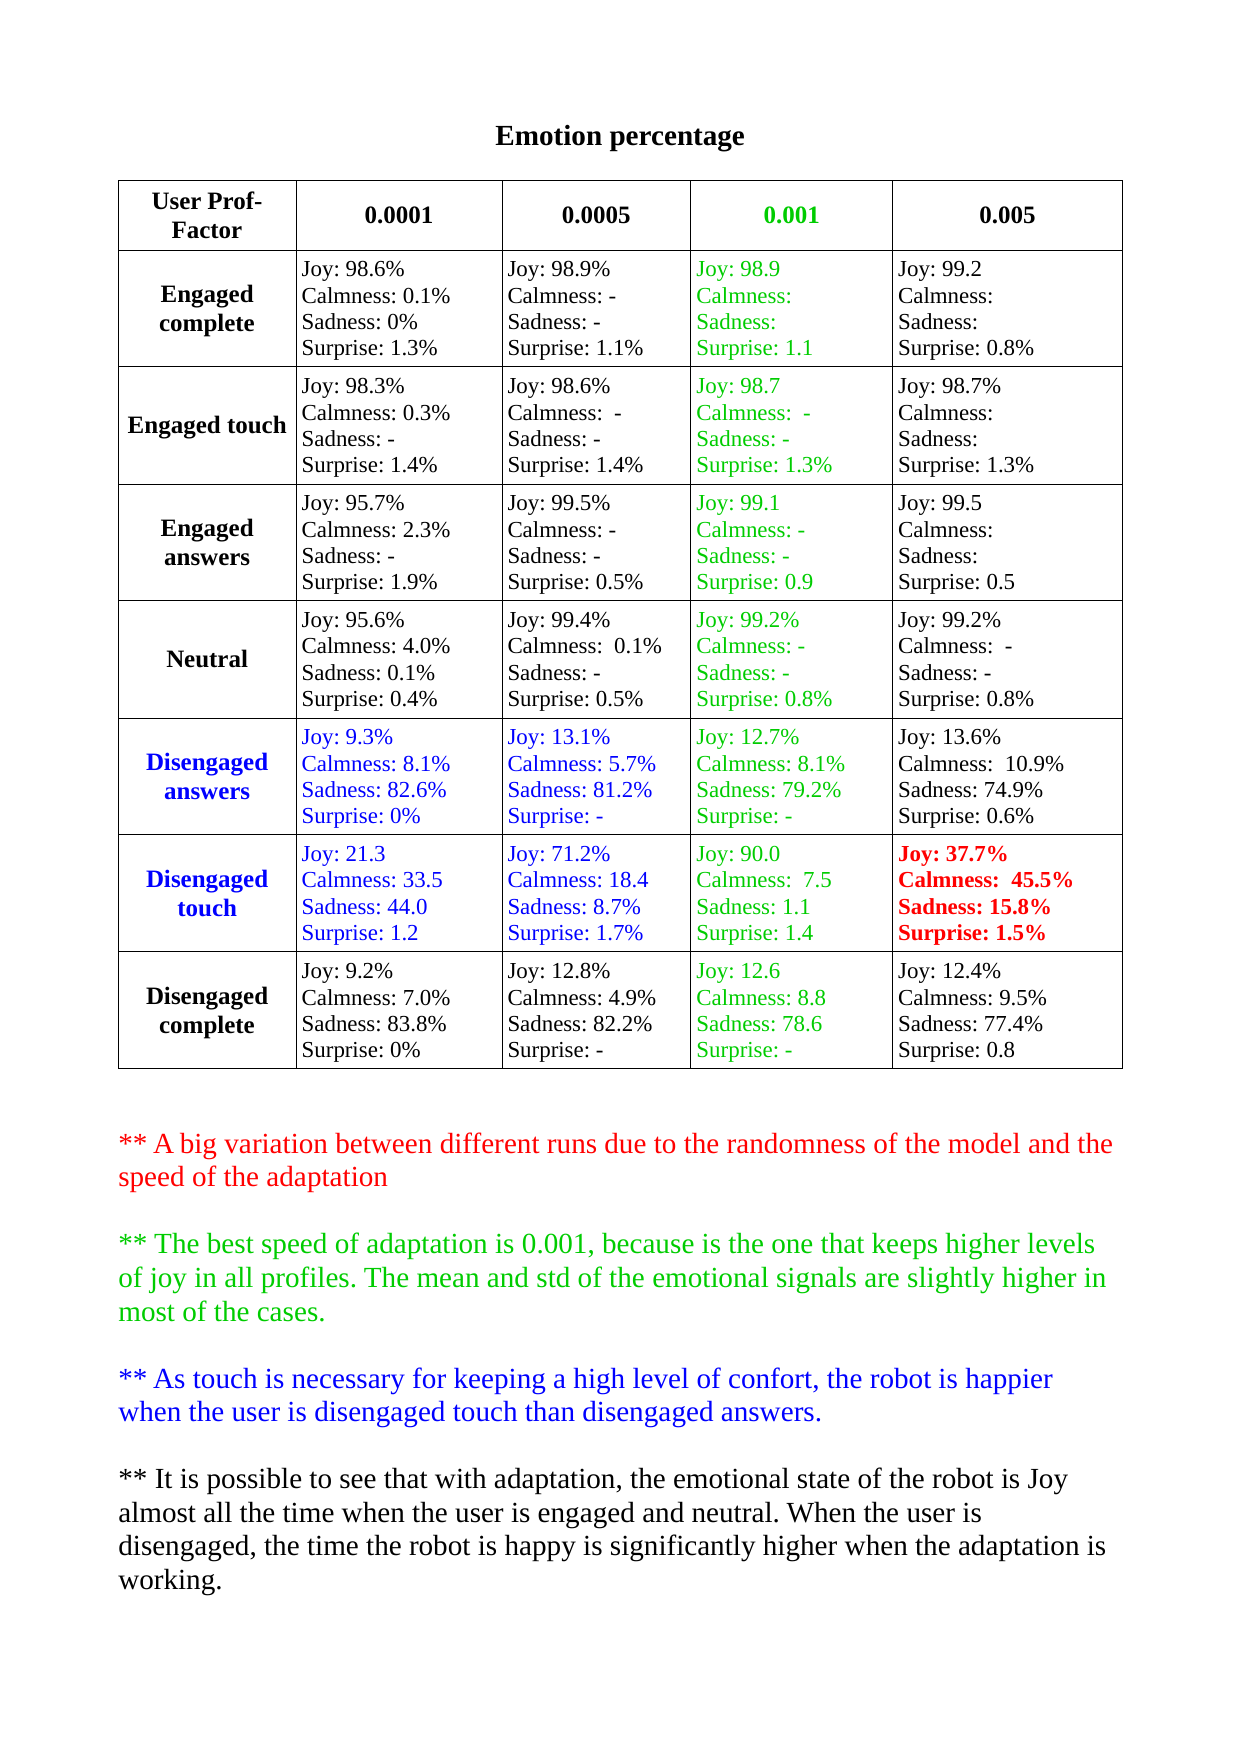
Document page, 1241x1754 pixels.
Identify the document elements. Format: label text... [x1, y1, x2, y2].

table_cell Joy: 12.6 Calmness: 8.8 Sadness: 78.6 Surprise: - [691, 952, 892, 1068]
table_cell Joy: 98.3% Calmness: 0.3% Sadness: - Surprise: 1.4% [297, 367, 502, 483]
table_cell Joy: 98.7% Calmness: Sadness: Surprise: 1.3% [893, 367, 1122, 483]
table_cell Joy: 99.4% Calmness: 0.1% Sadness: - Surprise: 0.5% [503, 601, 690, 717]
table_cell Engaged touch [119, 367, 296, 483]
table_cell Joy: 99.5% Calmness: - Sadness: - Surprise: 0.5% [503, 485, 690, 600]
table_cell Joy: 95.7% Calmness: 2.3% Sadness: - Surprise: 1.9% [297, 485, 502, 600]
table_cell Disengaged complete [119, 952, 296, 1068]
table_cell Joy: 90.0 Calmness: 7.5 Sadness: 1.1 Surprise: 1.4 [691, 835, 892, 951]
table_header 0.0001 [297, 181, 502, 249]
table_cell Joy: 98.6% Calmness: - Sadness: - Surprise: 1.4% [503, 367, 690, 483]
text ** The best speed of adaptation is 0.001, because is the one that keeps higher levels of joy in all profiles. The mean and std of the emotional signals are slightly higher in most of the cases. [118, 1227, 1122, 1327]
table_cell Joy: 37.7% Calmness: 45.5% Sadness: 15.8% Surprise: 1.5% [893, 835, 1122, 951]
table_cell Joy: 99.5 Calmness: Sadness: Surprise: 0.5 [893, 485, 1122, 600]
table_cell Joy: 99.2% Calmness: - Sadness: - Surprise: 0.8% [691, 601, 892, 717]
table_cell Joy: 98.9 Calmness: Sadness: Surprise: 1.1 [691, 251, 892, 366]
table_header User Prof-Factor [119, 181, 296, 249]
table_cell Joy: 12.4% Calmness: 9.5% Sadness: 77.4% Surprise: 0.8 [893, 952, 1122, 1068]
table_cell Joy: 12.8% Calmness: 4.9% Sadness: 82.2% Surprise: - [503, 952, 690, 1068]
table_header 0.001 [691, 181, 892, 249]
table_cell Engaged answers [119, 485, 296, 600]
table_cell Joy: 99.2% Calmness: - Sadness: - Surprise: 0.8% [893, 601, 1122, 717]
table_cell Joy: 13.6% Calmness: 10.9% Sadness: 74.9% Surprise: 0.6% [893, 719, 1122, 834]
table_cell Engaged complete [119, 251, 296, 366]
table_cell Joy: 98.6% Calmness: 0.1% Sadness: 0% Surprise: 1.3% [297, 251, 502, 366]
text ** It is possible to see that with adaptation, the emotional state of the robot is Joy almost all the time when the user is engaged and neutral. When the user is disengaged, the time the robot is happy is significantly higher when the adaptation is working. [118, 1461, 1122, 1596]
table_header 0.005 [893, 181, 1122, 249]
text ** As touch is necessary for keeping a high level of confort, the robot is happier when the user is disengaged touch than disengaged answers. [118, 1361, 1122, 1428]
table_header 0.0005 [503, 181, 690, 249]
table_cell Joy: 12.7% Calmness: 8.1% Sadness: 79.2% Surprise: - [691, 719, 892, 834]
text Emotion percentage [118, 118, 1122, 152]
table_cell Joy: 95.6% Calmness: 4.0% Sadness: 0.1% Surprise: 0.4% [297, 601, 502, 717]
text ** A big variation between different runs due to the randomness of the model and the speed of the adaptation [118, 1126, 1122, 1193]
table_cell Joy: 9.3% Calmness: 8.1% Sadness: 82.6% Surprise: 0% [297, 719, 502, 834]
table_cell Disengaged touch [119, 835, 296, 951]
table_cell Joy: 98.9% Calmness: - Sadness: - Surprise: 1.1% [503, 251, 690, 366]
table_cell Joy: 21.3 Calmness: 33.5 Sadness: 44.0 Surprise: 1.2 [297, 835, 502, 951]
table_cell Neutral [119, 601, 296, 717]
table_cell Joy: 9.2% Calmness: 7.0% Sadness: 83.8% Surprise: 0% [297, 952, 502, 1068]
table_cell Joy: 98.7 Calmness: - Sadness: - Surprise: 1.3% [691, 367, 892, 483]
table_cell Joy: 71.2% Calmness: 18.4 Sadness: 8.7% Surprise: 1.7% [503, 835, 690, 951]
table_cell Joy: 99.1 Calmness: - Sadness: - Surprise: 0.9 [691, 485, 892, 600]
table_cell Joy: 13.1% Calmness: 5.7% Sadness: 81.2% Surprise: - [503, 719, 690, 834]
table_cell Disengaged answers [119, 719, 296, 834]
table_cell Joy: 99.2 Calmness: Sadness: Surprise: 0.8% [893, 251, 1122, 366]
